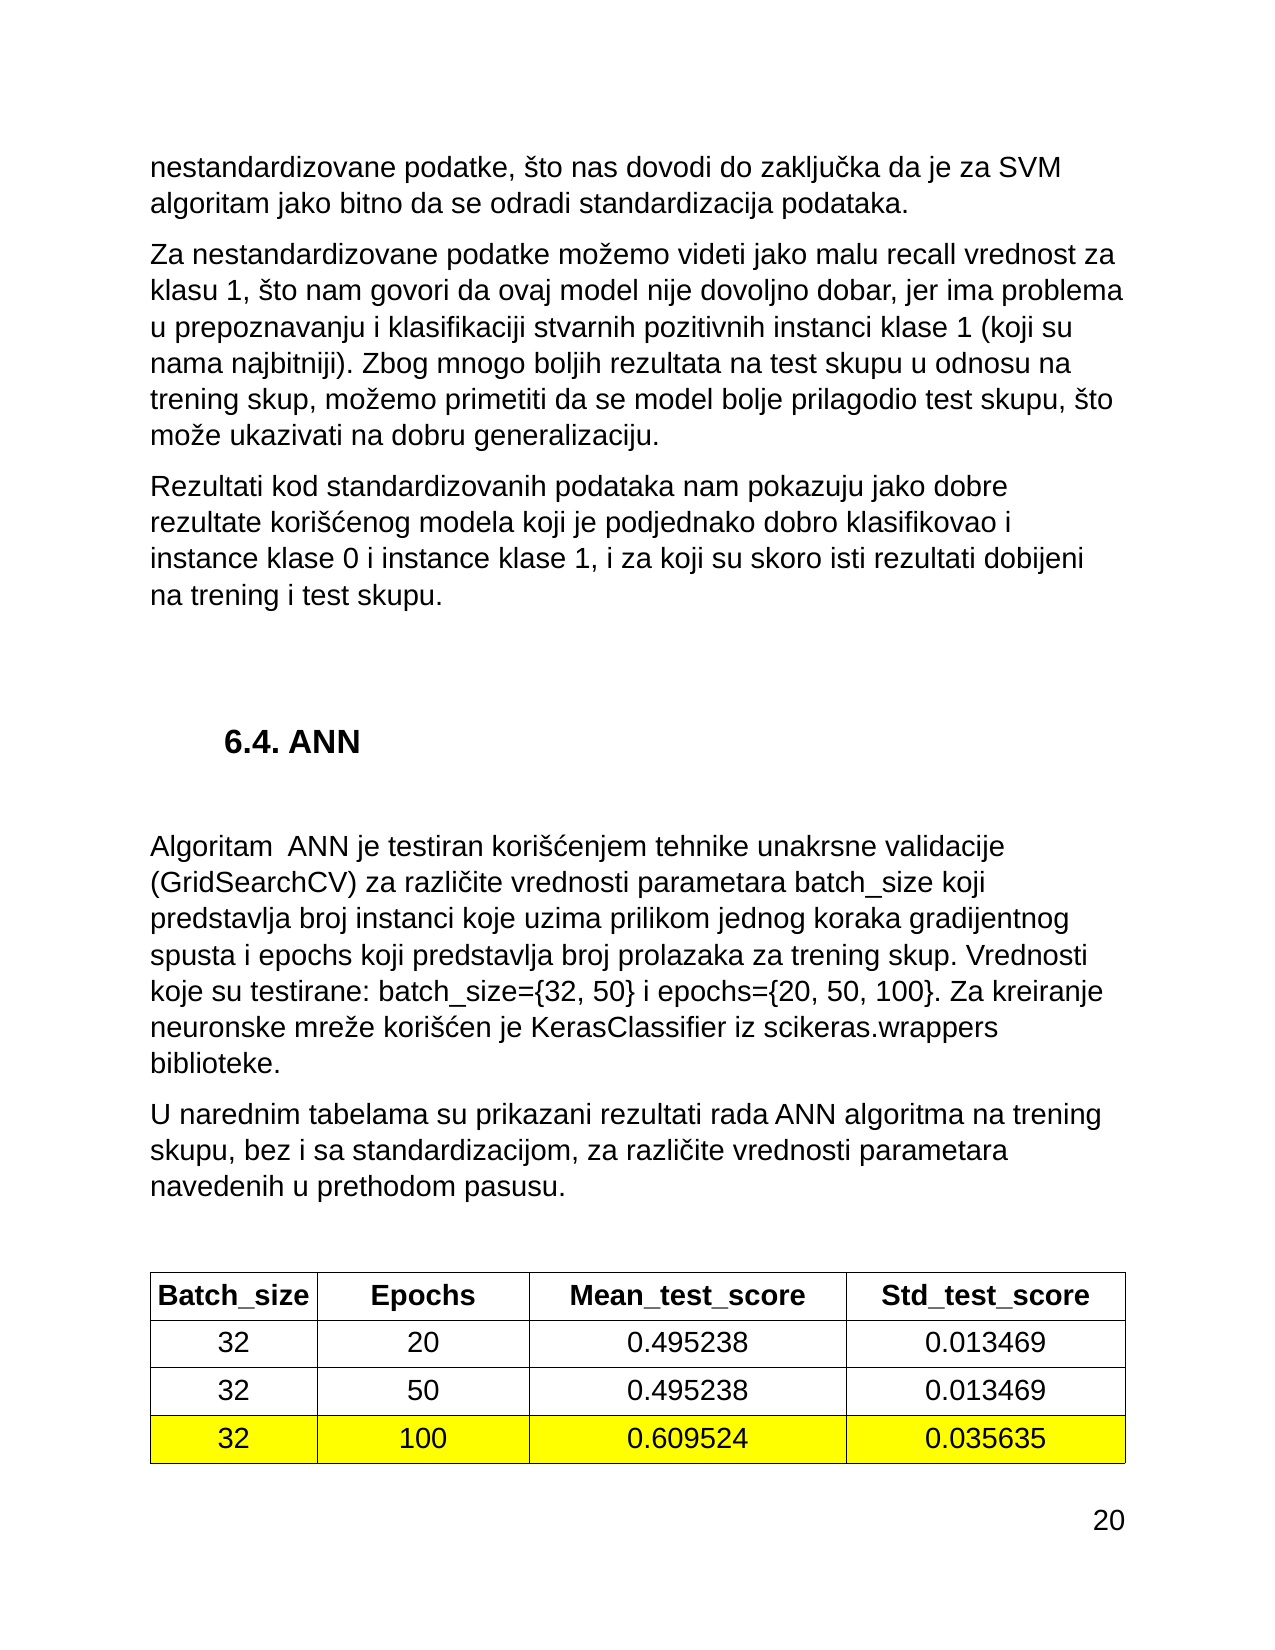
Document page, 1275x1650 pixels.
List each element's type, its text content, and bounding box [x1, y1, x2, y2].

subtitle 6.4. ANN [187, 722, 1125, 761]
table_cell 100 [318, 1416, 529, 1463]
table_cell 50 [318, 1368, 529, 1415]
table_cell 0.013469 [847, 1321, 1125, 1367]
table_cell 20 [318, 1321, 529, 1367]
table_cell 32 [151, 1368, 317, 1415]
table_cell 32 [151, 1321, 317, 1367]
table_cell 0.495238 [530, 1321, 846, 1367]
table_cell 32 [151, 1416, 317, 1463]
table_cell 0.609524 [530, 1416, 846, 1463]
table_header Batch_size [151, 1273, 317, 1319]
table_cell 0.035635 [847, 1416, 1125, 1463]
text Za nestandardizovane podatke možemo videti jako malu recall vrednost za klasu 1, što nam govori da ovaj model nije dovoljno dobar, jer ima problema u prepoznavanju i klasifikaciji stvarnih pozitivnih instanci klase 1 (koji su nama najbitniji). Zbog mnogo boljih rezultata na test skupu u odnosu na trening skup, možemo primetiti da se model bolje prilagodio test skupu, što može ukazivati na dobru generalizaciju. [150, 237, 1125, 452]
text U narednim tabelama su prikazani rezultati rada ANN algoritma na trening skupu, bez i sa standardizacijom, za različite vrednosti parametara navedenih u prethodom pasusu. [150, 1097, 1125, 1203]
table_cell 0.013469 [847, 1368, 1125, 1415]
text Algoritam ANN je testiran korišćenjem tehnike unakrsne validacije (GridSearchCV) za različite vrednosti parametara batch_size koji predstavlja broj instanci koje uzima prilikom jednog koraka gradijentnog spusta i epochs koji predstavlja broj prolazaka za trening skup. Vrednosti koje su testirane: batch_size={32, 50} i epochs={20, 50, 100}. Za kreiranje neuronske mreže korišćen je KerasClassifier iz scikeras.wrappers biblioteke. [150, 829, 1125, 1079]
table_header Epochs [318, 1273, 529, 1319]
text nestandardizovane podatke, što nas dovodi do zaključka da je za SVM algoritam jako bitno da se odradi standardizacija podataka. [150, 150, 1125, 220]
table_cell 0.495238 [530, 1368, 846, 1415]
table_header Std_test_score [847, 1273, 1125, 1319]
table_header Mean_test_score [530, 1273, 846, 1319]
text Rezultati kod standardizovanih podataka nam pokazuju jako dobre rezultate korišćenog modela koji je podjednako dobro klasifikovao i instance klase 0 i instance klase 1, i za koji su skoro isti rezultati dobijeni na trening i test skupu. [150, 469, 1125, 611]
